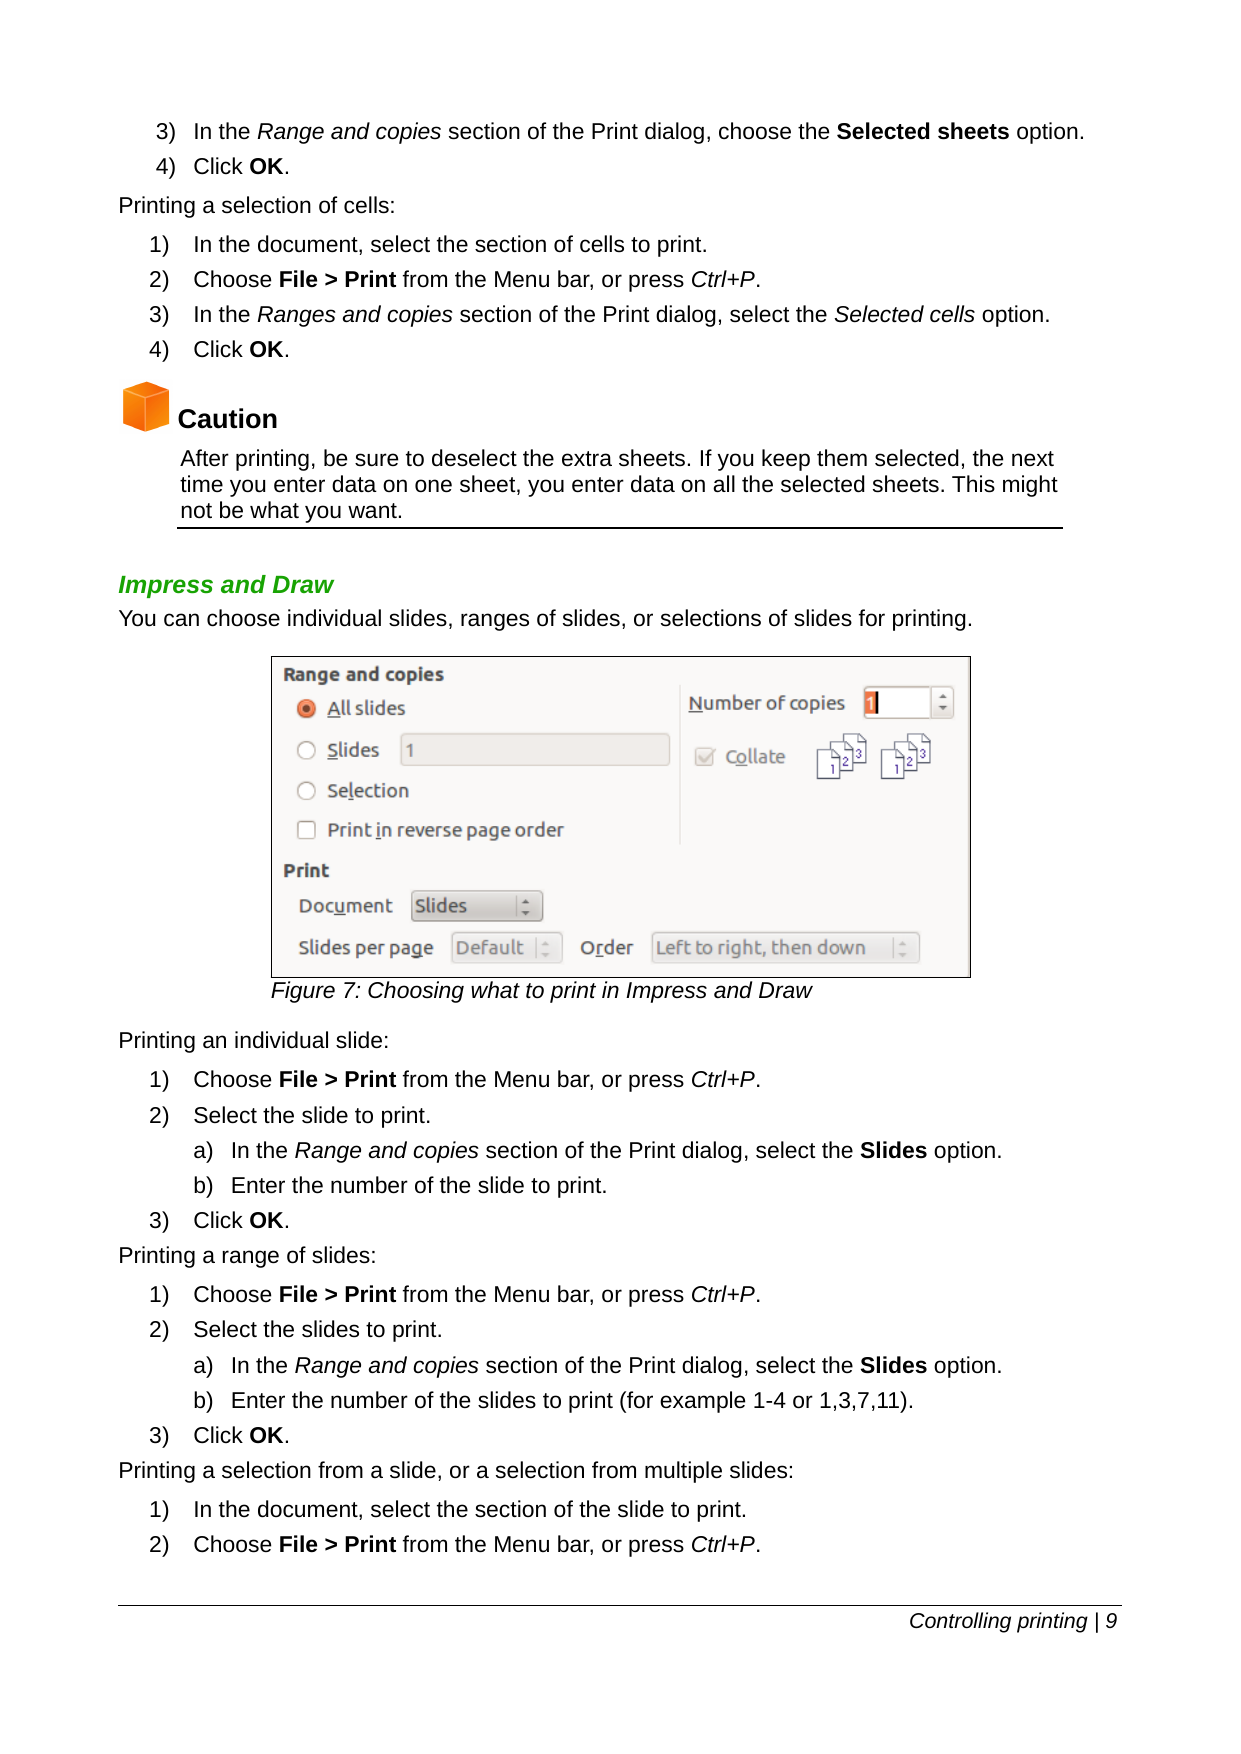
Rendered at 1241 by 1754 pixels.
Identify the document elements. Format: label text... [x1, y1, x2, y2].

list Choose File > Print from the Menu bar, or press Ctrl+P. [169, 1066, 1122, 1093]
list Enter the number of the slides to print (for example 1-4 or 1,3,7,11). [193, 1387, 1122, 1413]
list Click OK. [169, 1422, 1122, 1448]
picture [272, 657, 970, 977]
picture [119, 379, 173, 434]
subtitle Caution [173, 379, 1122, 434]
list Select the slides to print. [169, 1316, 1122, 1343]
list Choose File > Print from the Menu bar, or press Ctrl+P. [169, 266, 1122, 292]
text After printing, be sure to deselect the extra sheets. If you keep them selected, the next time you enter data on one sheet, you enter data on all the selected sheets. This might not be what you want. [177, 442, 1063, 527]
list Click OK. [169, 1207, 1122, 1233]
list In the Range and copies section of the Print dialog, select the Slides option. [193, 1137, 1122, 1163]
list Enter the number of the slide to print. [193, 1172, 1122, 1198]
list Printing a selection from a slide, or a selection from multiple slides: [118, 1457, 1122, 1484]
list Printing a selection of cells: [118, 192, 1122, 218]
list In the document, select the section of cells to print. [169, 231, 1122, 257]
list In the Range and copies section of the Print dialog, choose the Selected sheets option. [156, 118, 1122, 144]
list Click OK. [169, 336, 1122, 362]
list In the document, select the section of the slide to print. [169, 1496, 1122, 1522]
text You can choose individual slides, ranges of slides, or selections of slides for printing. [118, 605, 1122, 631]
list In the Ranges and copies section of the Print dialog, select the Selected cells option. [169, 301, 1122, 327]
text Figure 7: Choosing what to print in Impress and Draw [271, 978, 970, 1004]
list Printing a range of slides: [118, 1242, 1122, 1269]
list Printing an individual slide: [118, 1027, 1122, 1054]
list Click OK. [156, 153, 1122, 180]
list In the Range and copies section of the Print dialog, select the Slides option. [193, 1352, 1122, 1378]
list Choose File > Print from the Menu bar, or press Ctrl+P. [169, 1281, 1122, 1308]
subtitle Impress and Draw [118, 570, 1122, 599]
list Select the slide to print. [169, 1102, 1122, 1128]
list Choose File > Print from the Menu bar, or press Ctrl+P. [169, 1531, 1122, 1558]
